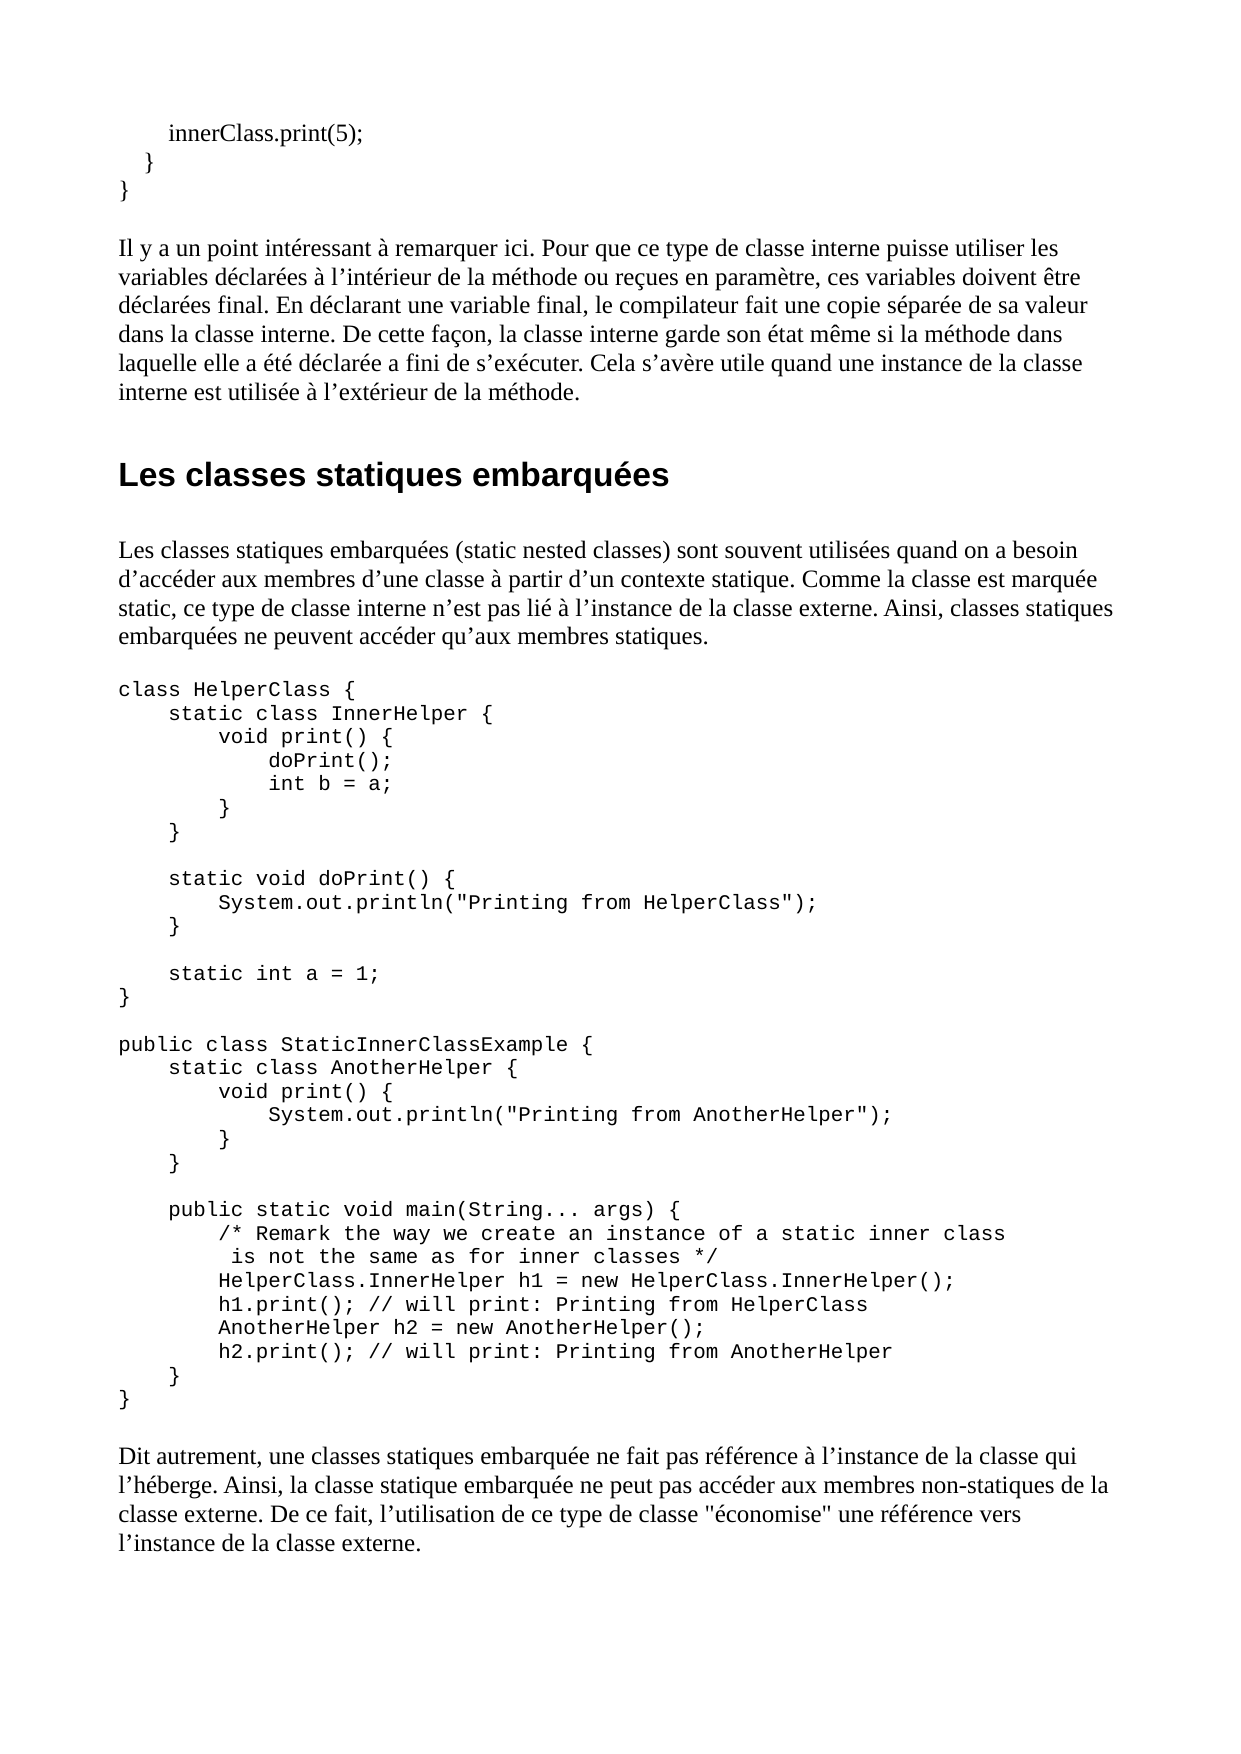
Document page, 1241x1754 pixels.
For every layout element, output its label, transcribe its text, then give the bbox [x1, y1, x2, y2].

text static class AnotherHelper { [118, 1057, 1122, 1081]
text HelperClass.InnerHelper h1 = new HelperClass.InnerHelper(); [118, 1270, 1122, 1294]
text static int a = 1; [118, 963, 1122, 986]
text Il y a un point intéressant à remarquer ici. Pour que ce type de classe interne puisse utiliser les variables déclarées à l’intérieur de la méthode ou reçues en paramètre, ces variables doivent être déclarées final. En déclarant une variable final, le compilateur fait une copie séparée de sa valeur dans la classe interne. De cette façon, la classe interne garde son état même si la méthode dans laquelle elle a été déclarée a fini de s’exécuter. Cela s’avère utile quand une instance de la classe interne est utilisée à l’extérieur de la méthode. [118, 233, 1122, 406]
text /* Remark the way we create an instance of a static inner class [118, 1223, 1122, 1246]
text } [118, 147, 1122, 176]
text System.out.println("Printing from AnotherHelper"); [118, 1104, 1122, 1128]
text innerClass.print(5); [118, 118, 1122, 147]
text Les classes statiques embarquées (static nested classes) sont souvent utilisées quand on a besoin d’accéder aux membres d’une classe à partir d’un contexte statique. Comme la classe est marquée static, ce type de classe interne n’est pas lié à l’instance de la classe externe. Ainsi, classes statiques embarquées ne peuvent accéder qu’aux membres statiques. [118, 535, 1122, 650]
text is not the same as for inner classes */ [118, 1246, 1122, 1270]
text public class StaticInnerClassExample { [118, 1033, 1122, 1057]
text int b = a; [118, 773, 1122, 797]
text public static void main(String... args) { [118, 1199, 1122, 1223]
text } [118, 986, 1122, 1010]
subtitle Les classes statiques embarquées [118, 455, 1122, 494]
text void print() { [118, 726, 1122, 750]
text class HelperClass { [118, 679, 1122, 702]
text static void doPrint() { [118, 868, 1122, 892]
text } [118, 1364, 1122, 1388]
text } [118, 797, 1122, 821]
text h1.print(); // will print: Printing from HelperClass [118, 1294, 1122, 1317]
text } [118, 1388, 1122, 1412]
text } [118, 1128, 1122, 1152]
text } [118, 1152, 1122, 1175]
text } [118, 915, 1122, 939]
text Dit autrement, une classes statiques embarquée ne fait pas référence à l’instance de la classe qui l’héberge. Ainsi, la classe statique embarquée ne peut pas accéder aux membres non-statiques de la classe externe. De ce fait, l’utilisation de ce type de classe "économise" une référence vers l’instance de la classe externe. [118, 1441, 1122, 1556]
text System.out.println("Printing from HelperClass"); [118, 892, 1122, 915]
text AnotherHelper h2 = new AnotherHelper(); [118, 1317, 1122, 1341]
text static class InnerHelper { [118, 702, 1122, 726]
text h2.print(); // will print: Printing from AnotherHelper [118, 1341, 1122, 1364]
text doPrint(); [118, 750, 1122, 773]
text void print() { [118, 1081, 1122, 1104]
text } [118, 176, 1122, 204]
text } [118, 821, 1122, 844]
